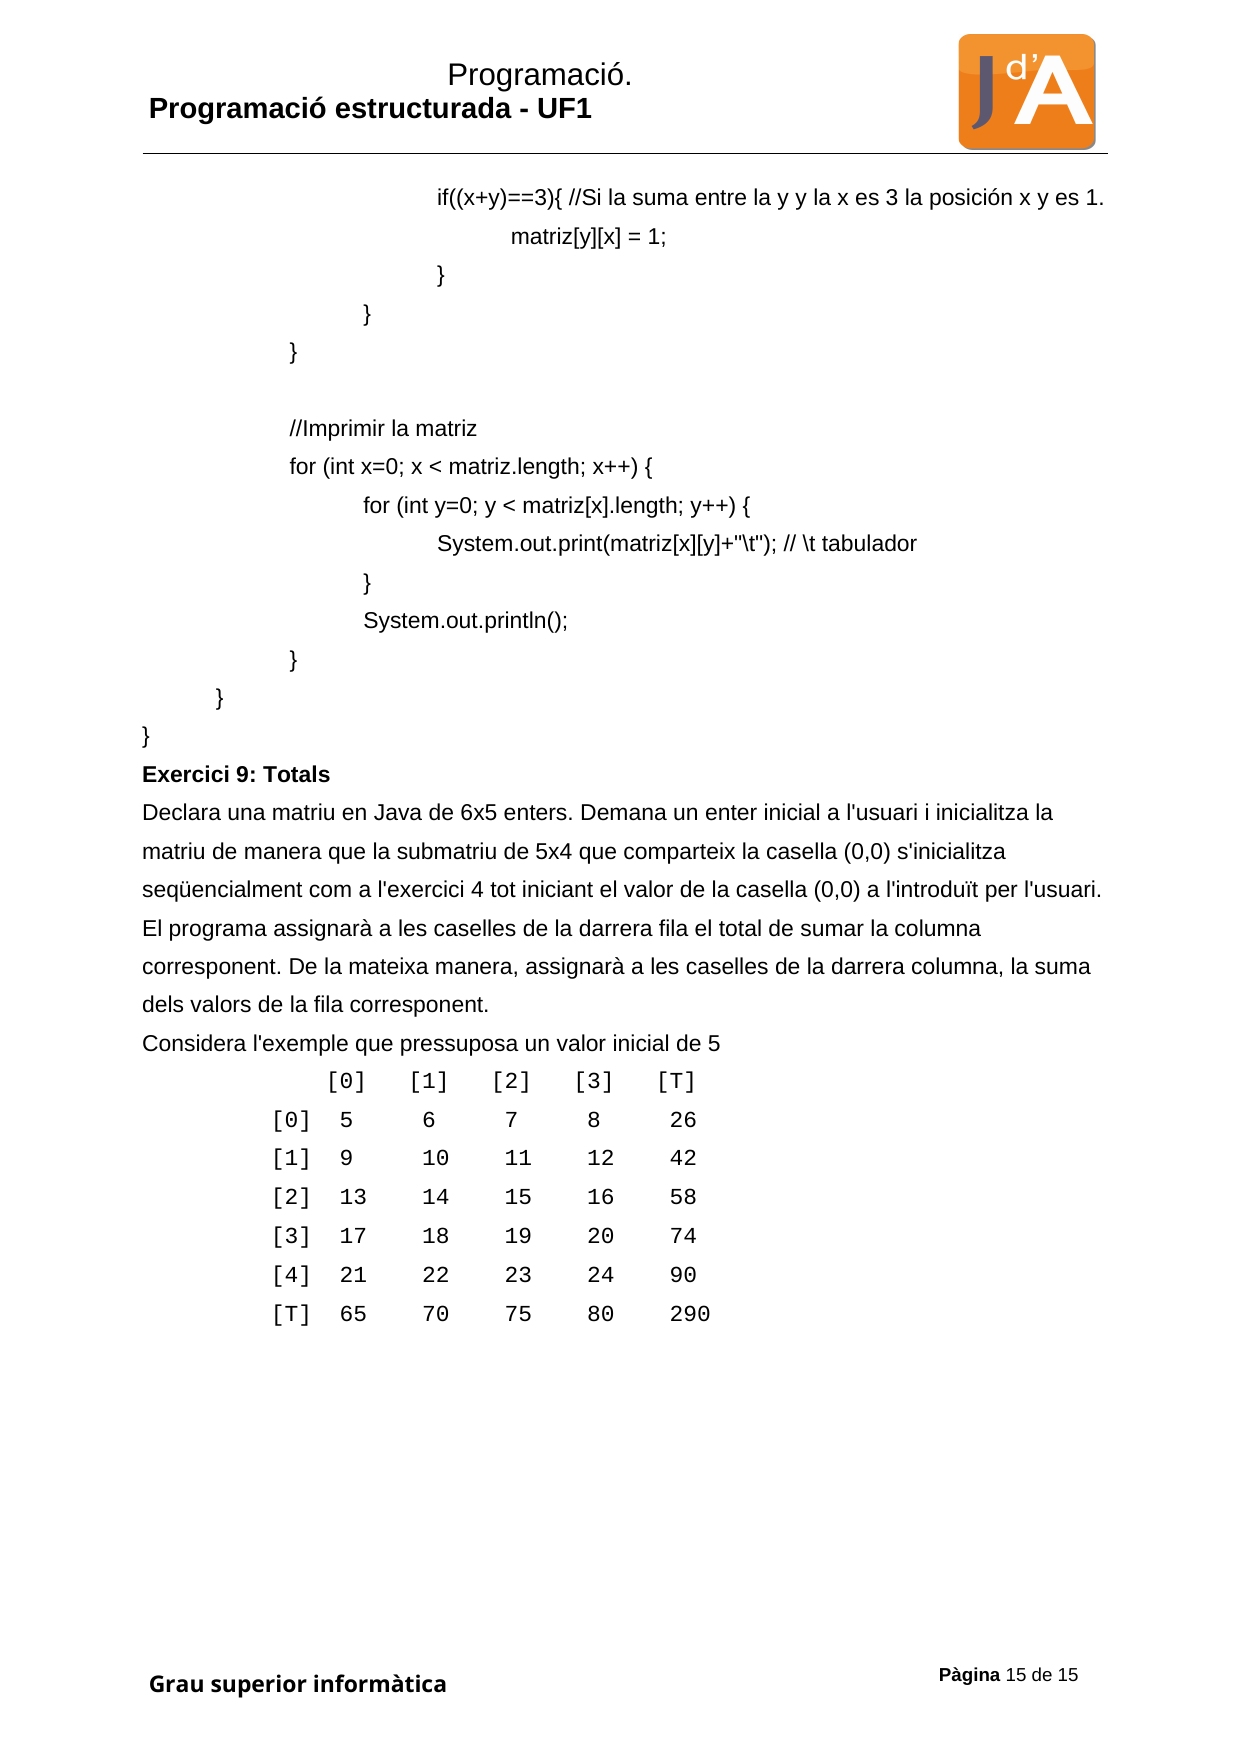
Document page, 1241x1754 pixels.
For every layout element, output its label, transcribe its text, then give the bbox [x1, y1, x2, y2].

text [2] 13 14 15 16 58 [216, 1186, 1107, 1212]
text } [142, 723, 1107, 749]
text [T] 65 70 75 80 290 [216, 1302, 1107, 1328]
text Declara una matriu en Java de 6x5 enters. Demana un enter inicial a l'usuari i inicialitza la matriu de manera que la submatriu de 5x4 que comparteix la casella (0,0) s'inicialitza seqüencialment com a l'exercici 4 tot iniciant el valor de la casella (0,0) a l'introduït per l'usuari. El programa assignarà a les caselles de la darrera fila el total de sumar la columna corresponent. De la mateixa manera, assignarà a les caselles de la darrera columna, la suma dels valors de la fila corresponent. [142, 800, 1107, 1018]
text for (int y=0; y < matriz[x].length; y++) { [142, 492, 1107, 518]
picture [958, 34, 1096, 150]
text for (int x=0; x < matriz.length; x++) { [142, 454, 1107, 480]
text //Imprimir la matriz [142, 416, 1107, 441]
text } [142, 685, 1107, 710]
text Exercici 9: Totals [142, 762, 1107, 787]
text [0] 5 6 7 8 26 [216, 1108, 1107, 1134]
text } [142, 339, 1107, 364]
text [3] 17 18 19 20 74 [216, 1224, 1107, 1250]
text System.out.print(matriz[x][y]+"\t"); // \t tabulador [142, 531, 1107, 557]
text } [142, 300, 1107, 326]
text matriz[y][x] = 1; [142, 223, 1107, 249]
text if((x+y)==3){ //Si la suma entre la y y la x es 3 la posición x y es 1. [142, 185, 1107, 211]
text } [142, 646, 1107, 672]
text System.out.println(); [142, 608, 1107, 633]
text [1] 9 10 11 12 42 [216, 1147, 1107, 1173]
text } [142, 569, 1107, 595]
text Considera l'exemple que pressuposa un valor inicial de 5 [142, 1031, 1107, 1056]
text [4] 21 22 23 24 90 [216, 1263, 1107, 1289]
text [0] [1] [2] [3] [T] [216, 1069, 1107, 1095]
text } [142, 262, 1107, 287]
